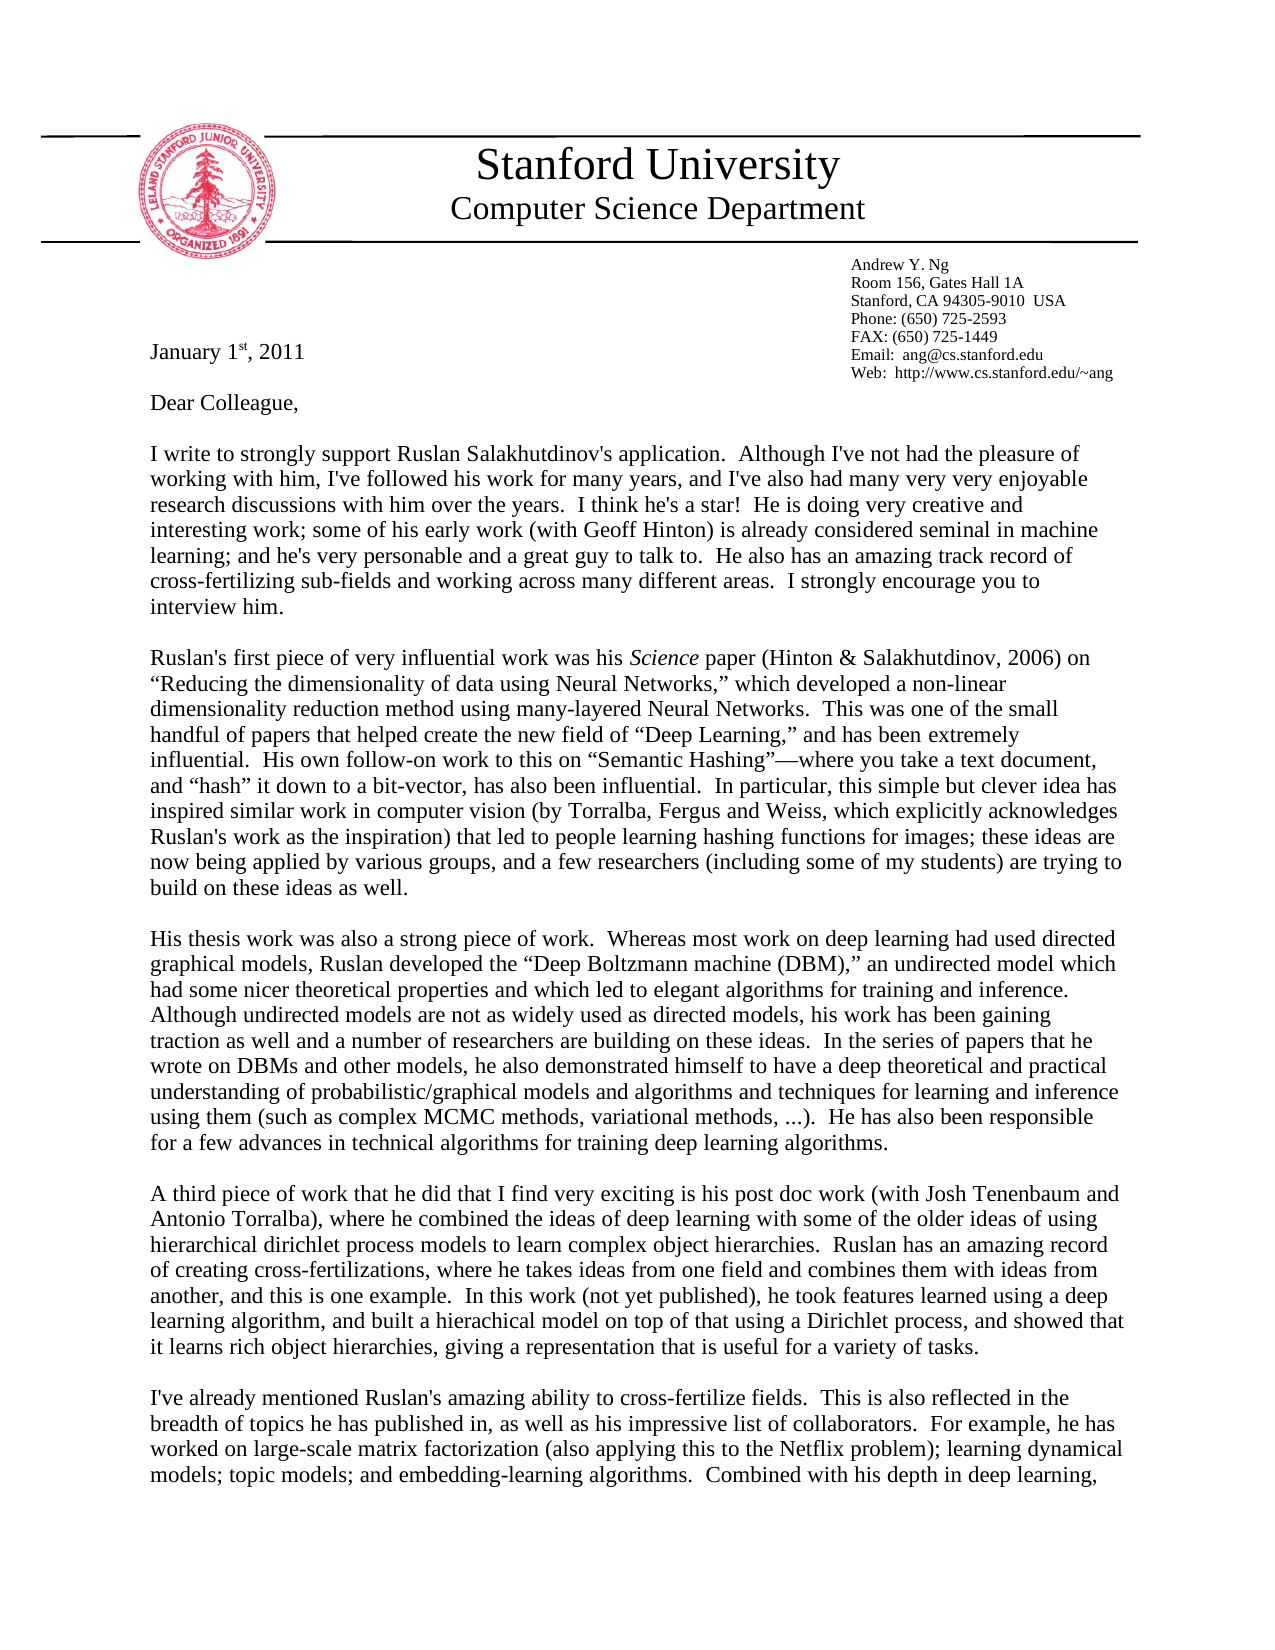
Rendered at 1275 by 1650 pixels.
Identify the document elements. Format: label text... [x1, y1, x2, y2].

text Dear Colleague, [150, 390, 1125, 415]
text His thesis work was also a strong piece of work. Whereas most work on deep learning had used directed graphical models, Ruslan developed the “Deep Boltzmann machine (DBM),” an undirected model which had some nicer theoretical properties and which led to elegant algorithms for training and inference. Although undirected models are not as widely used as directed models, his work has been gaining traction as well and a number of researchers are building on these ideas. In the series of papers that he wrote on DBMs and other models, he also demonstrated himself to have a deep theoretical and practical understanding of probabilistic/graphical models and algorithms and techniques for learning and inference using them (such as complex MCMC methods, variational methods, ...). He has also been responsible for a few advances in technical algorithms for training deep learning algorithms. [150, 926, 1125, 1155]
text I write to strongly support Ruslan Salakhutdinov's application. Although I've not had the pleasure of working with him, I've followed his work for many years, and I've also had many very very enjoyable research discussions with him over the years. I think he's a star! He is doing very creative and interesting work; some of his early work (with Geoff Hinton) is already considered seminal in machine learning; and he's very personable and a great guy to talk to. He also has an amazing track record of cross-fertilizing sub-fields and working across many different areas. I strongly encourage you to interview him. [150, 441, 1125, 619]
text January 1st, 2011 [150, 339, 1125, 364]
picture [135, 119, 277, 262]
text Ruslan's first piece of very influential work was his Science paper (Hinton & Salakhutdinov, 2006) on “Reducing the dimensionality of data using Neural Networks,” which developed a non-linear dimensionality reduction method using many-layered Neural Networks. This was one of the small handful of papers that helped create the new field of “Deep Learning,” and has been extremely influential. His own follow-on work to this on “Semantic Hashing”—where you take a text document, and “hash” it down to a bit-vector, has also been influential. In particular, this simple but clever idea has inspired similar work in computer vision (by Torralba, Fergus and Weiss, which explicitly acknowledges Ruslan's work as the inspiration) that led to people learning hashing functions for images; these ideas are now being applied by various groups, and a few researchers (including some of my students) are trying to build on these ideas as well. [150, 645, 1125, 900]
text A third piece of work that he did that I find very exciting is his post doc work (with Josh Tenenbaum and Antonio Torralba), where he combined the ideas of deep learning with some of the older ideas of using hierarchical dirichlet process models to learn complex object hierarchies. Ruslan has an amazing record of creating cross-fertilizations, where he takes ideas from one field and combines them with ideas from another, and this is one example. In this work (not yet published), he took features learned using a deep learning algorithm, and built a hierachical model on top of that using a Dirichlet process, and showed that it learns rich object hierarchies, giving a representation that is useful for a variety of tasks. [150, 1181, 1125, 1359]
text I've already mentioned Ruslan's amazing ability to cross-fertilize fields. This is also reflected in the breadth of topics he has published in, as well as his impressive list of collaborators. For example, he has worked on large-scale matrix factorization (also applying this to the Netflix problem); learning dynamical models; topic models; and embedding-learning algorithms. Combined with his depth in deep learning, [150, 1385, 1125, 1487]
